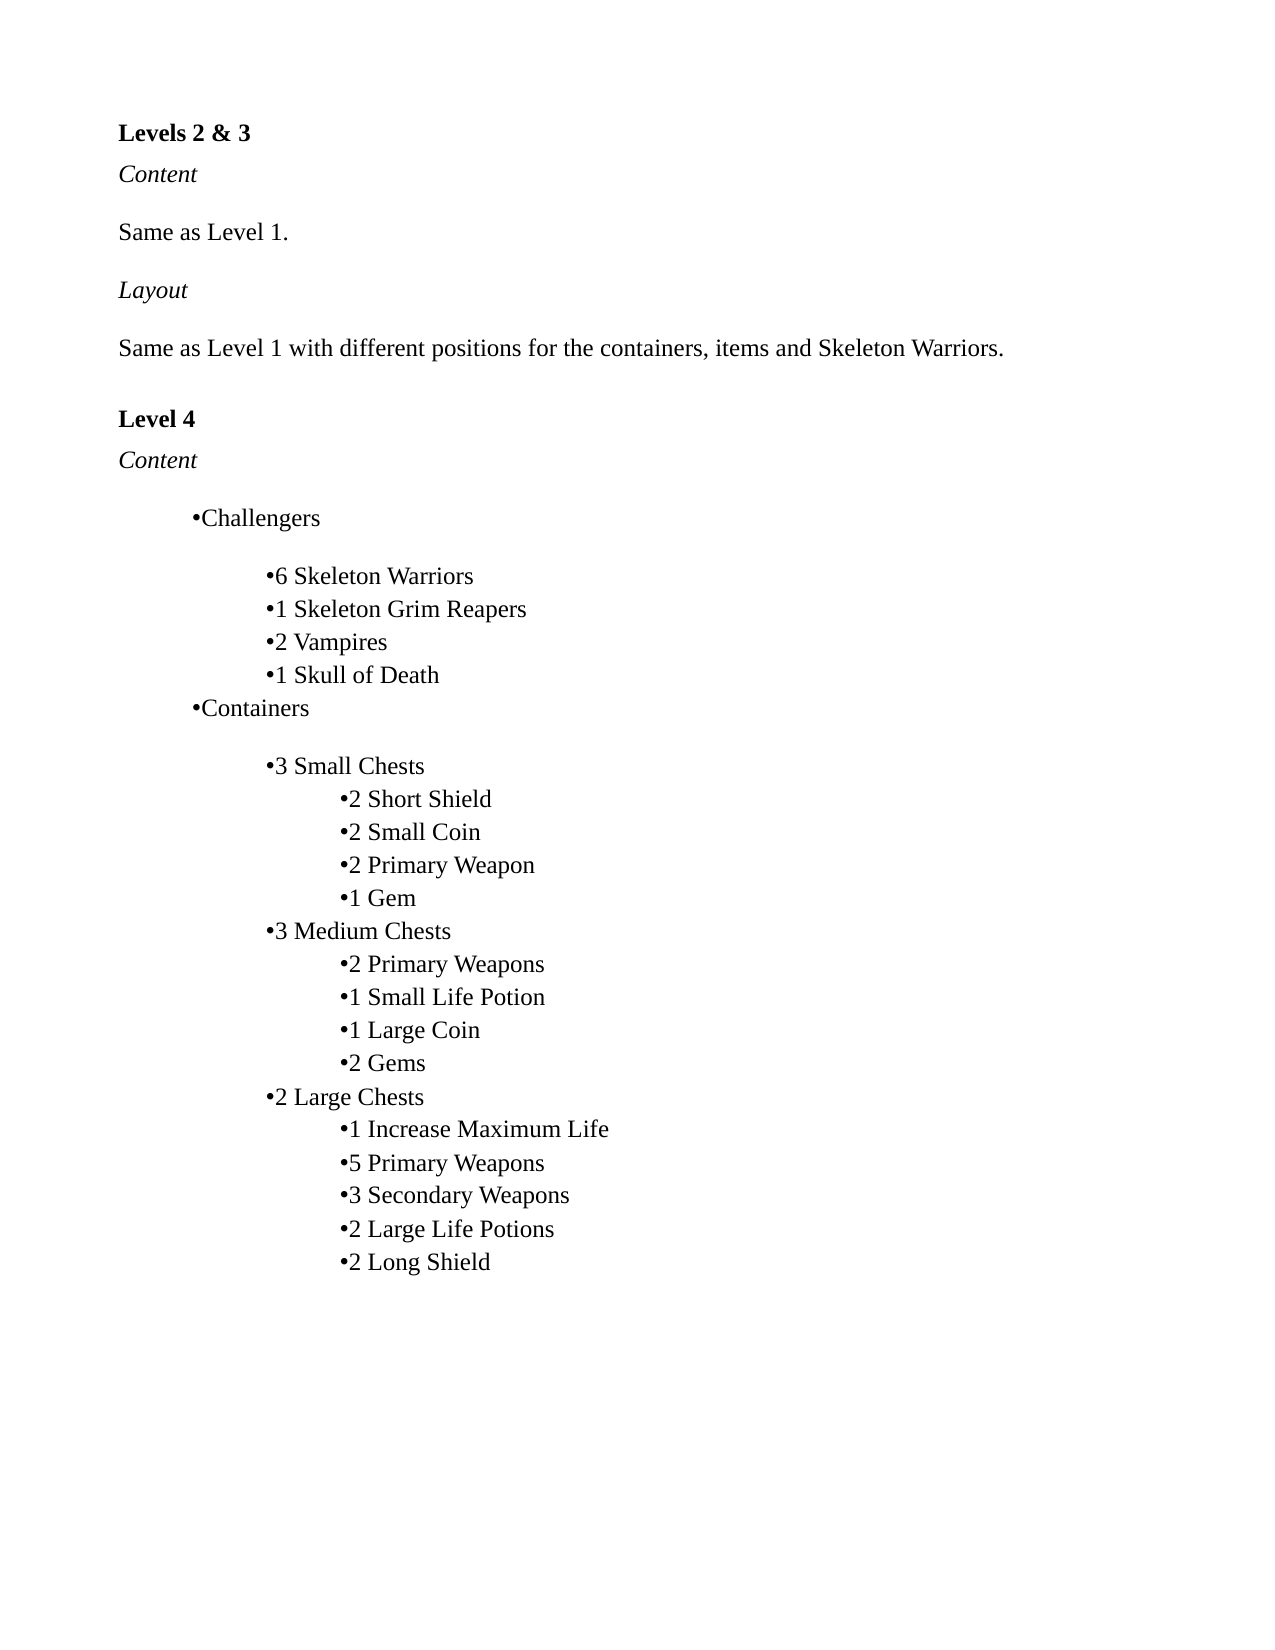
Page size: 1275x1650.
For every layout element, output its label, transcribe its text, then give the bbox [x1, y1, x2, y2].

list 2 Large Life Potions [118, 1214, 1157, 1242]
list 1 Skull of Death [118, 660, 1157, 689]
text Same as Level 1 with different positions for the containers, items and Skeleton Warriors. [118, 333, 1157, 362]
list Challengers [118, 503, 1157, 532]
text Content [118, 445, 1157, 474]
list 2 Small Coin [118, 817, 1157, 846]
list 2 Vampires [118, 627, 1157, 656]
list 6 Skeleton Warriors [118, 561, 1157, 590]
list 2 Long Shield [118, 1247, 1157, 1275]
subtitle Level 4 [118, 404, 1157, 433]
list 1 Gem [118, 883, 1157, 912]
list 2 Large Chests [118, 1082, 1157, 1110]
list 3 Secondary Weapons [118, 1181, 1157, 1209]
list 2 Primary Weapon [118, 850, 1157, 879]
list 1 Increase Maximum Life [118, 1114, 1157, 1143]
text Layout [118, 275, 1157, 304]
list 2 Primary Weapons [118, 949, 1157, 978]
list 3 Small Chests [118, 751, 1157, 780]
text Content [118, 159, 1157, 188]
list 1 Skeleton Grim Reapers [118, 594, 1157, 623]
list 1 Small Life Potion [118, 982, 1157, 1011]
list 5 Primary Weapons [118, 1148, 1157, 1176]
list 2 Gems [118, 1048, 1157, 1077]
list 3 Medium Chests [118, 916, 1157, 945]
text Same as Level 1. [118, 217, 1157, 246]
list 2 Short Shield [118, 784, 1157, 813]
list 1 Large Coin [118, 1016, 1157, 1044]
list Containers [118, 693, 1157, 722]
subtitle Levels 2 & 3 [118, 118, 1157, 147]
